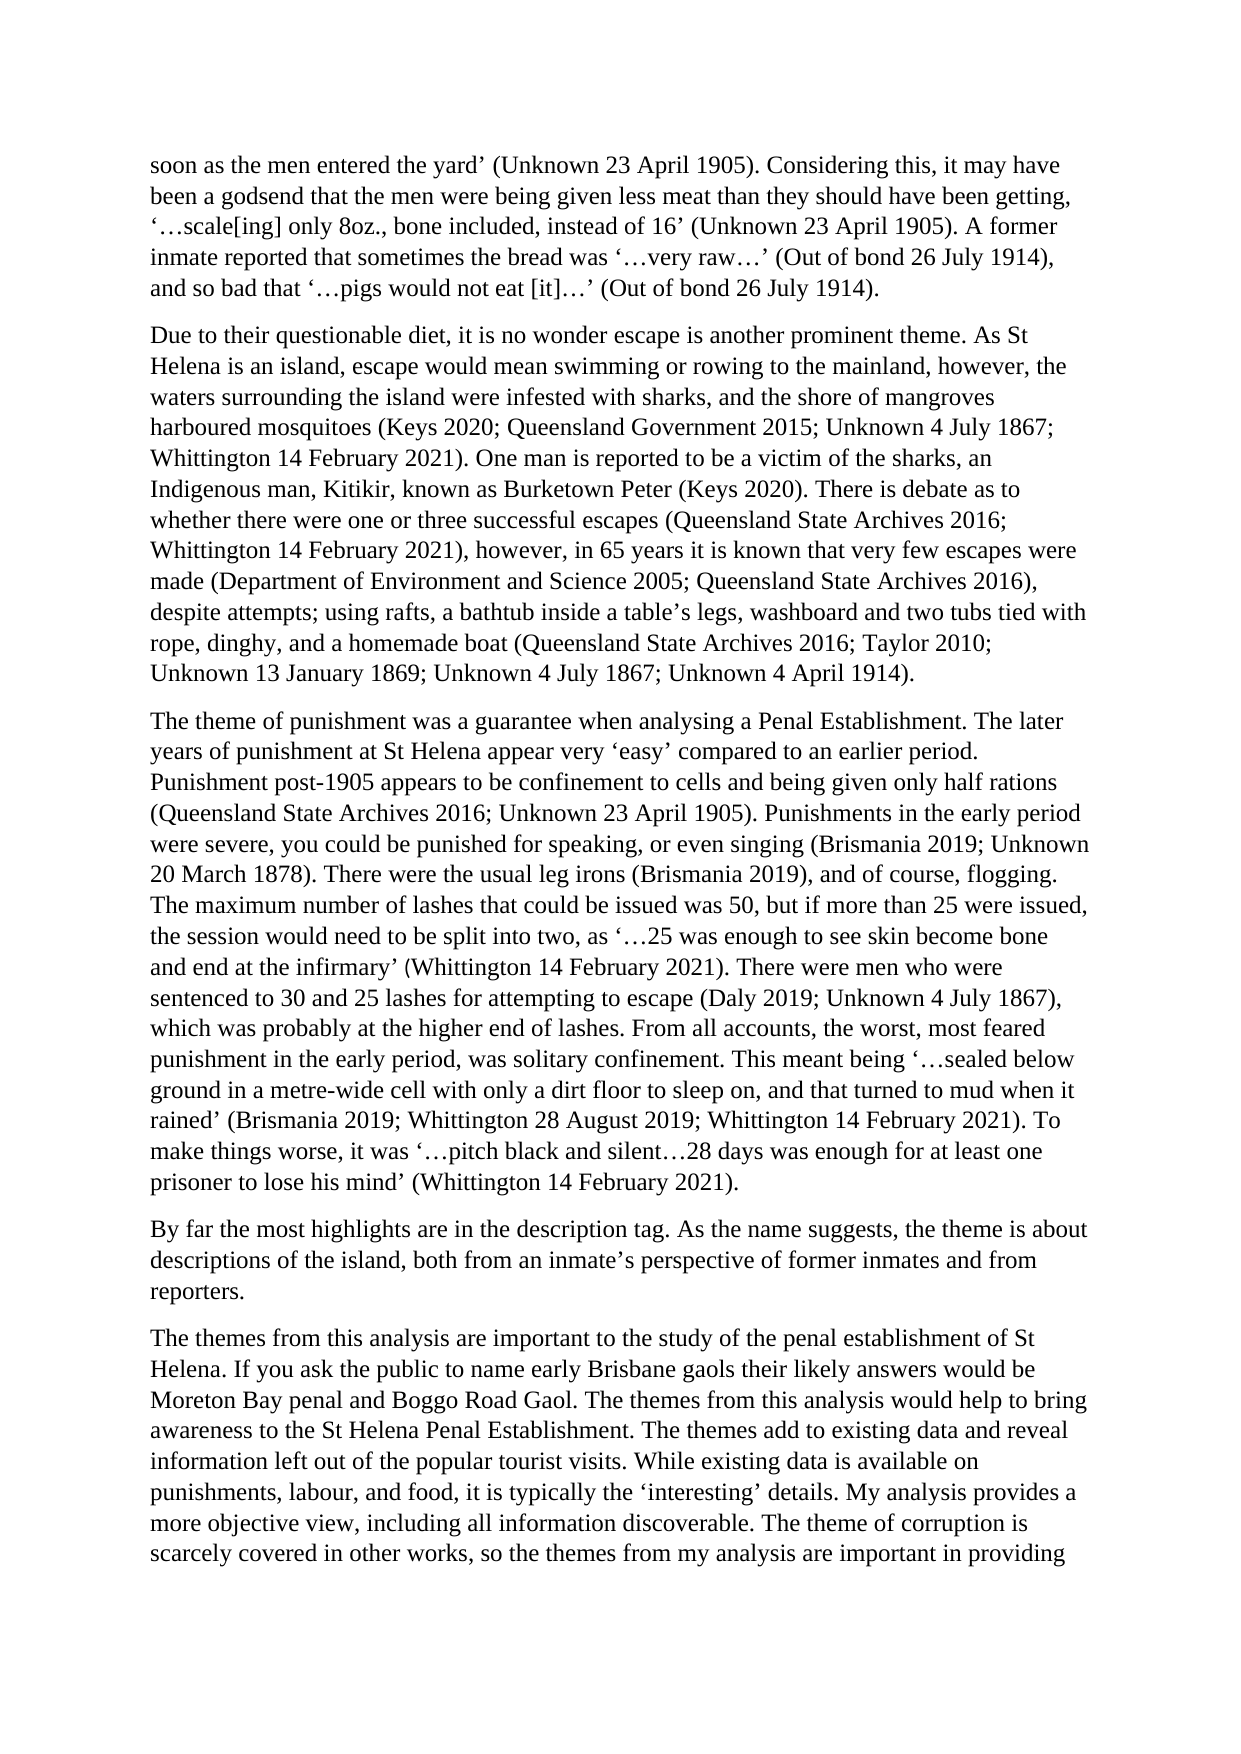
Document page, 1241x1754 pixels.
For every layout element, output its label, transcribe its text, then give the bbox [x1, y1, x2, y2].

text Due to their questionable diet, it is no wonder escape is another prominent theme. As St Helena is an island, escape would mean swimming or rowing to the mainland, however, the waters surrounding the island were infested with sharks, and the shore of mangroves harboured mosquitoes (Keys 2020; Queensland Government 2015; Unknown 4 July 1867; Whittington 14 February 2021). One man is reported to be a victim of the sharks, an Indigenous man, Kitikir, known as Burketown Peter (Keys 2020). There is debate as to whether there were one or three successful escapes (Queensland State Archives 2016; Whittington 14 February 2021), however, in 65 years it is known that very few escapes were made (Department of Environment and Science 2005; Queensland State Archives 2016), despite attempts; using rafts, a bathtub inside a table’s legs, washboard and two tubs tied with rope, dinghy, and a homemade boat (Queensland State Archives 2016; Taylor 2010; Unknown 13 January 1869; Unknown 4 July 1867; Unknown 4 April 1914). [150, 320, 1090, 687]
text soon as the men entered the yard’ (Unknown 23 April 1905). Considering this, it may have been a godsend that the men were being given less meat than they should have been getting, ‘…scale[ing] only 8oz., bone included, instead of 16’ (Unknown 23 April 1905). A former inmate reported that sometimes the bread was ‘…very raw…’ (Out of bond 26 July 1914), and so bad that ‘…pigs would not eat [it]…’ (Out of bond 26 July 1914). [150, 150, 1090, 302]
text The theme of punishment was a guarantee when analysing a Penal Establishment. The later years of punishment at St Helena appear very ‘easy’ compared to an earlier period. Punishment post-1905 appears to be confinement to cells and being given only half rations (Queensland State Archives 2016; Unknown 23 April 1905). Punishments in the early period were severe, you could be punished for speaking, or even singing (Brismania 2019; Unknown 20 March 1878). There were the usual leg irons (Brismania 2019), and of course, flogging. The maximum number of lashes that could be issued was 50, but if more than 25 were issued, the session would need to be split into two, as ‘…25 was enough to see skin become bone and end at the infirmary’ (Whittington 14 February 2021). There were men who were sentenced to 30 and 25 lashes for attempting to escape (Daly 2019; Unknown 4 July 1867), which was probably at the higher end of lashes. From all accounts, the worst, most feared punishment in the early period, was solitary confinement. This meant being ‘…sealed below ground in a metre-wide cell with only a dirt floor to sleep on, and that turned to mud when it rained’ (Brismania 2019; Whittington 28 August 2019; Whittington 14 February 2021). To make things worse, it was ‘…pitch black and silent…28 days was enough for at least one prisoner to lose his mind’ (Whittington 14 February 2021). [150, 706, 1090, 1196]
text By far the most highlights are in the description tag. As the name suggests, the theme is about descriptions of the island, both from an inmate’s perspective of former inmates and from reporters. [150, 1214, 1090, 1304]
text The themes from this analysis are important to the study of the penal establishment of St Helena. If you ask the public to name early Brisbane gaols their likely answers would be Moreton Bay penal and Boggo Road Gaol. The themes from this analysis would help to bring awareness to the St Helena Penal Establishment. The themes add to existing data and reveal information left out of the popular tourist visits. While existing data is available on punishments, labour, and food, it is typically the ‘interesting’ details. My analysis provides a more objective view, including all information discoverable. The theme of corruption is scarcely covered in other works, so the themes from my analysis are important in providing [150, 1323, 1090, 1567]
